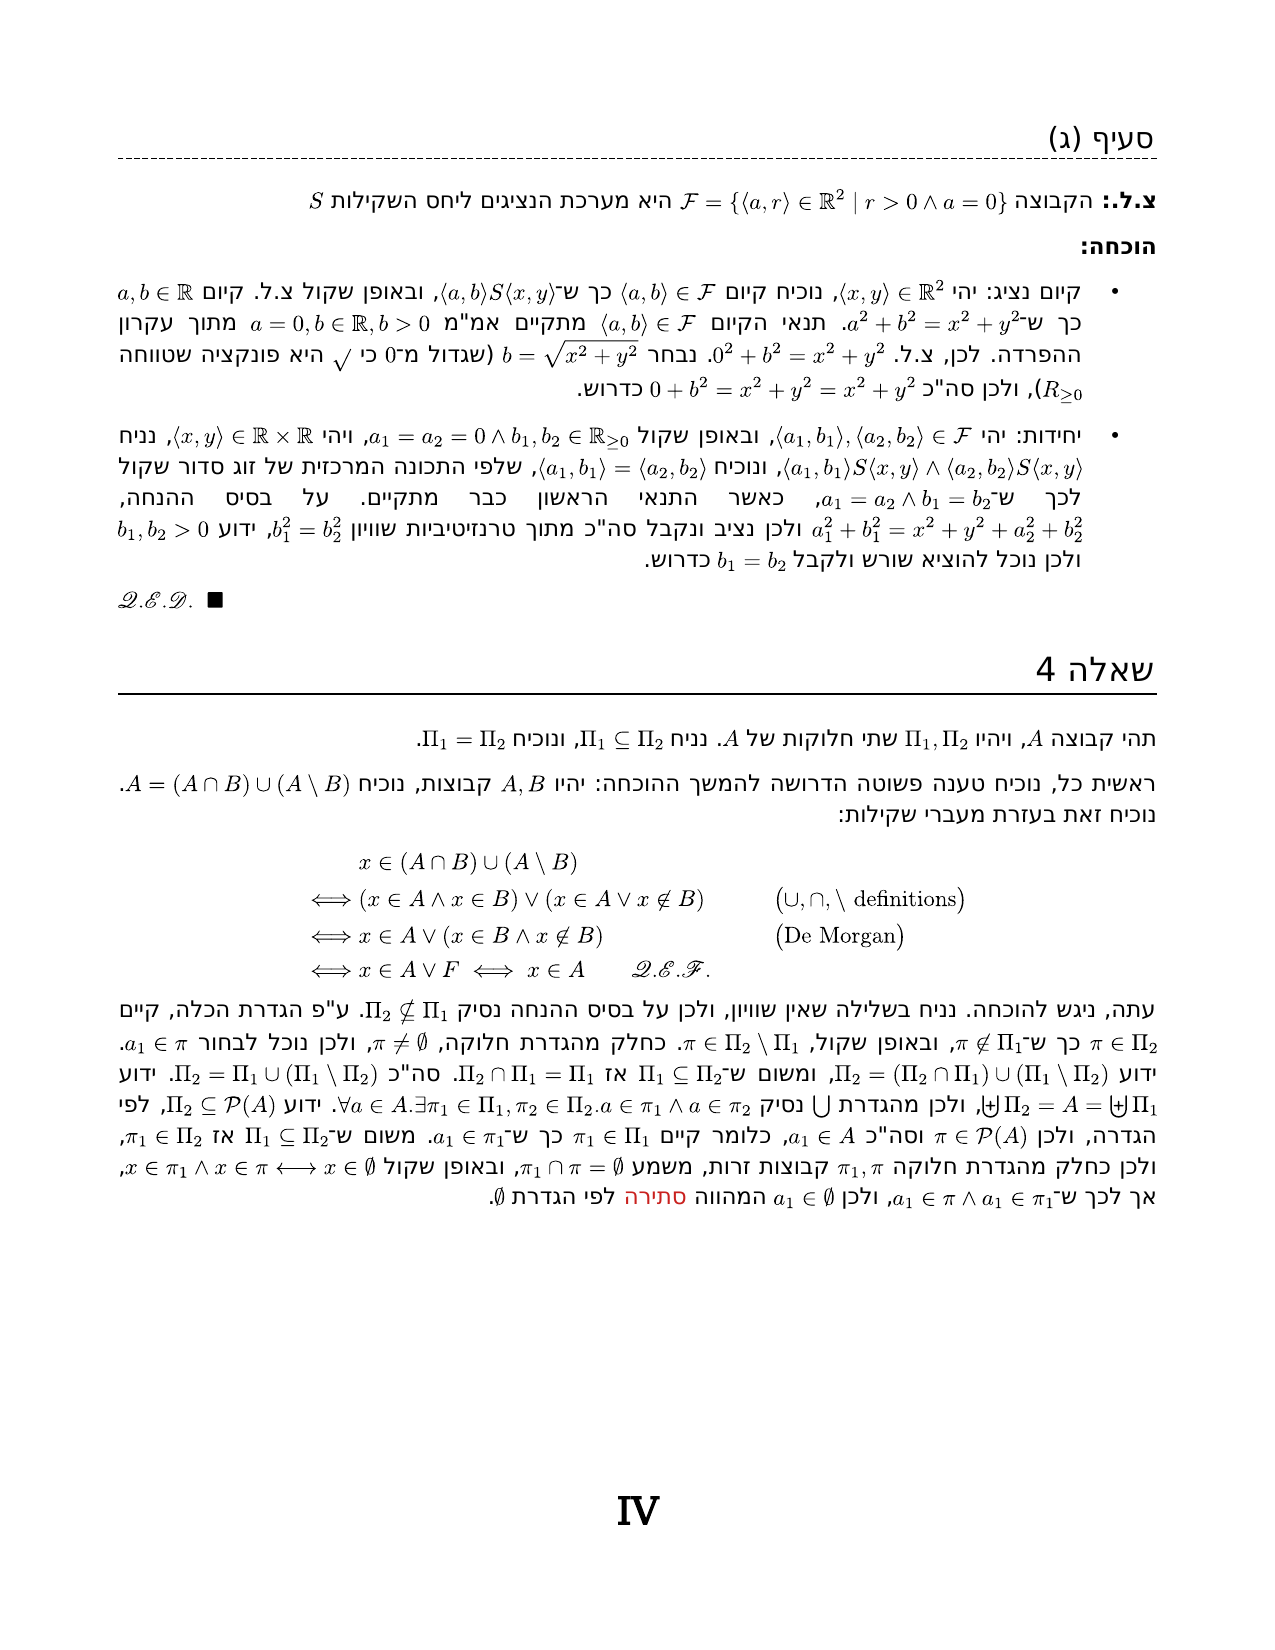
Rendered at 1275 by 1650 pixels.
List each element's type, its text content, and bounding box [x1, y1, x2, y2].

list יחידות: יהי , ובאופן שקול , ויהי , נניח , ונוכיח , שלפי התכונה המרכזית של זוג סדור שקול לכך ש־, כאשר התנאי הראשון כבר מתקיים. על בסיס ההנחה, ולכן נציב ונקבל סה"כ מתוך טרנזיטיביות שוויון , ידוע ולכן נוכל להוציא שורש ולקבל כדרוש. [118, 422, 1119, 573]
text ראשית כל, נוכיח טענה פשוטה הדרושה להמשך ההוכחה: יהיו קבוצות, נוכיח . נוכיח זאת בעזרת מעברי שקילות: [118, 770, 1157, 828]
list קיום נציג: יהי , נוכיח קיום כך ש־, ובאופן שקול צ.ל. קיום כך ש־. תנאי הקיום מתקיים אמ"מ מתוך עקרון ההפרדה. לכן, צ.ל. . נבחר (שגדול מ־ כי היא פונקציה שטווחה ), ולכן סה"כ כדרוש. [118, 278, 1119, 403]
subtitle שאלה 4 [118, 648, 1157, 693]
text צ.ל.: הקבוצה היא מערכת הנציגים ליחס השקילות [118, 187, 1157, 214]
text הוכחה: [118, 233, 1157, 260]
text עתה, ניגש להוכחה. נניח בשלילה שאין שוויון, ולכן על בסיס ההנחה נסיק . ע"פ הגדרת הכלה, קיים כך ש־, ובאופן שקול, . כחלק מהגדרת חלוקה, , ולכן נוכל לבחור . ידוע , ומשום ש־ אז . סה"כ . ידוע , ולכן מהגדרת נסיק . ידוע , לפי הגדרה, ולכן וסה"כ , כלומר קיים כך ש־. משום ש־ אז , ולכן כחלק מהגדרת חלוקה קבוצות זרות, משמע , ובאופן שקול , אך לכך ש־, ולכן המהווה סתירה לפי הגדרת . [118, 996, 1157, 1210]
subtitle סעיף (ג) [118, 118, 1157, 158]
text תהי קבוצה , ויהיו שתי חלוקות של . נניח , ונוכיח . [118, 725, 1157, 751]
